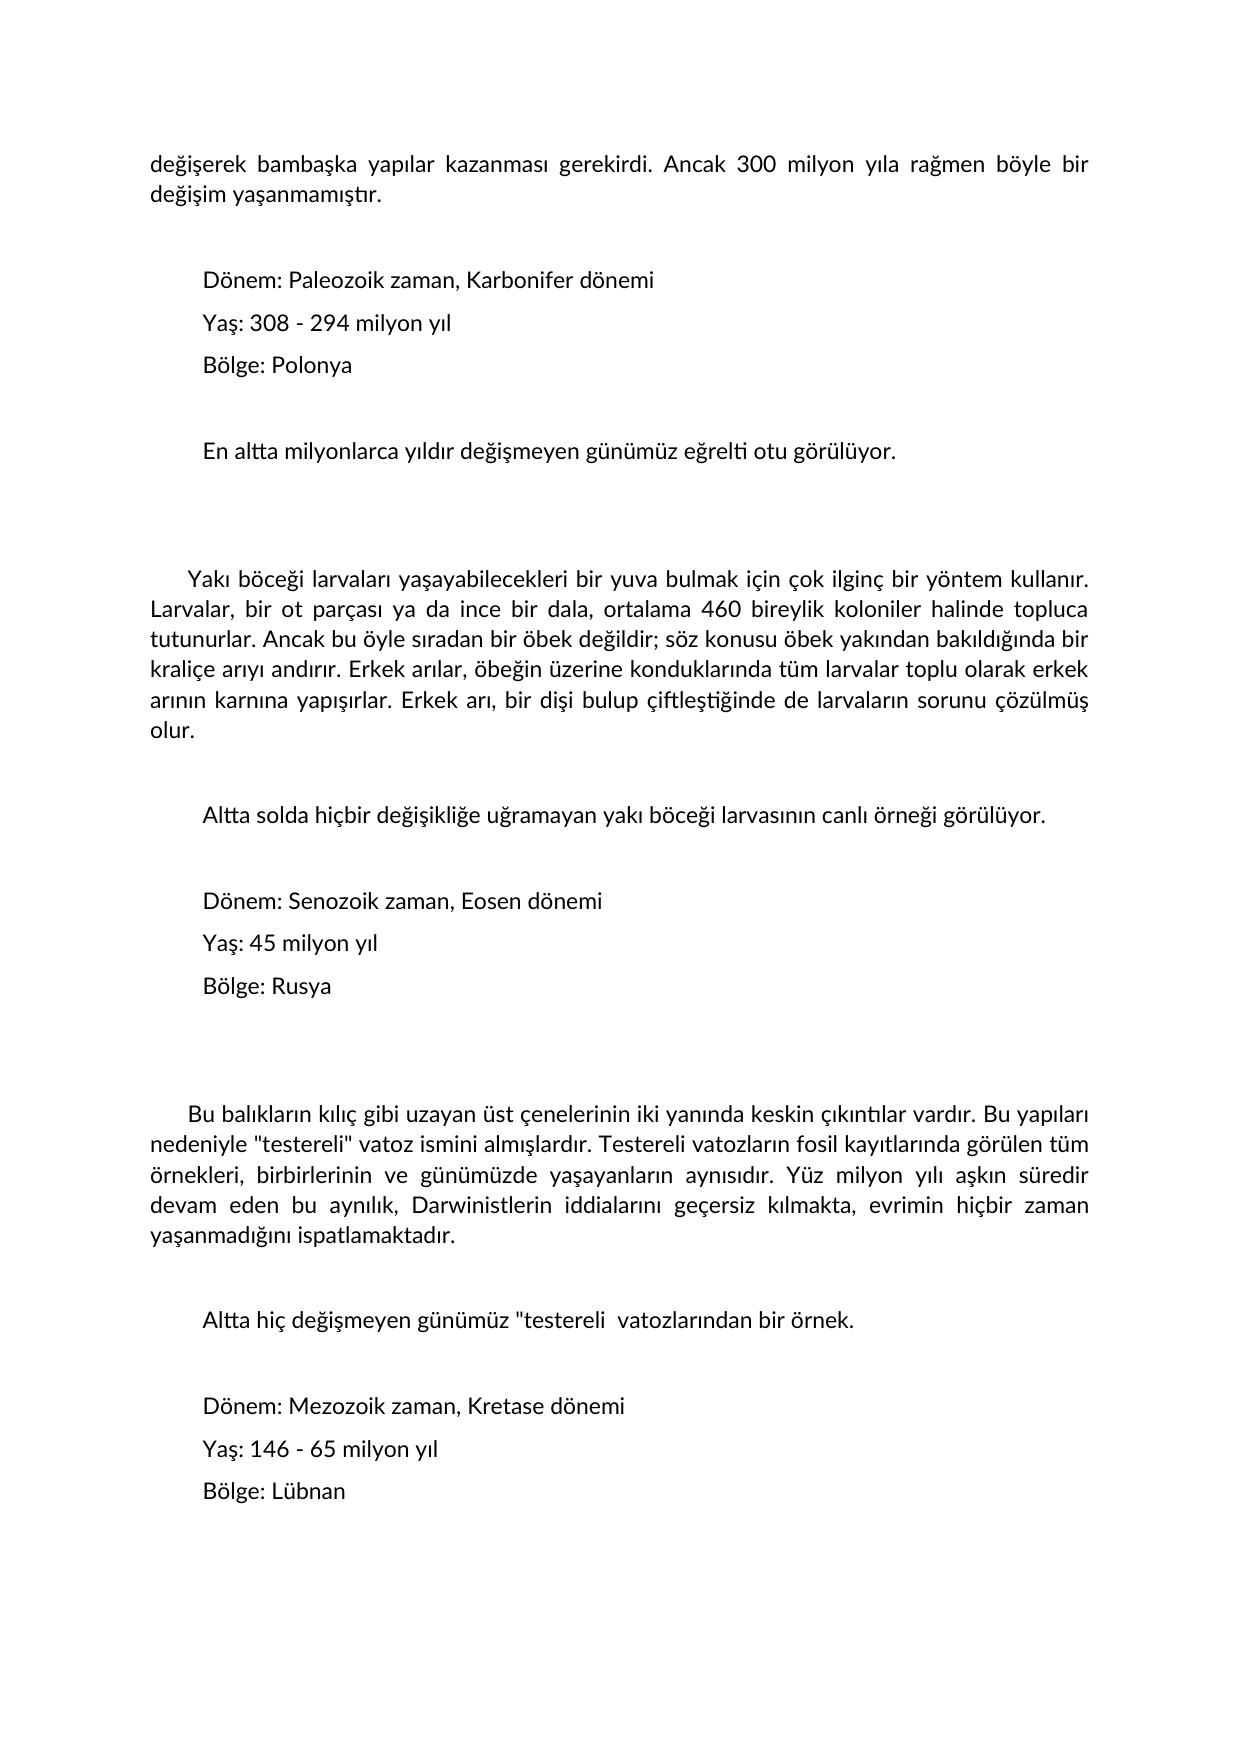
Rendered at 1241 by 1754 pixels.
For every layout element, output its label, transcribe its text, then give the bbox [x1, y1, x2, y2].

text Yaş: 146 - 65 milyon yıl [202, 1434, 1068, 1462]
text Dönem: Mezozoik zaman, Kretase dönemi [202, 1392, 1068, 1419]
text değişerek bambaşka yapılar kazanması gerekirdi. Ancak 300 milyon yıla rağmen böyle bir değişim yaşanmamıştır. [150, 150, 1090, 208]
text Yaş: 45 milyon yıl [202, 929, 1068, 957]
text Bölge: Lübnan [202, 1477, 1068, 1504]
text Bölge: Rusya [202, 972, 1068, 999]
text Dönem: Paleozoik zaman, Karbonifer dönemi [202, 266, 1068, 293]
text Dönem: Senozoik zaman, Eosen dönemi [202, 886, 1068, 914]
text En altta milyonlarca yıldır değişmeyen günümüz eğrelti otu görülüyor. [202, 436, 1068, 464]
text Yakı böceği larvaları yaşayabilecekleri bir yuva bulmak için çok ilginç bir yöntem kullanır. Larvalar, bir ot parçası ya da ince bir dala, ortalama 460 bireylik koloniler halinde topluca tutunurlar. Ancak bu öyle sıradan bir öbek değildir; söz konusu öbek yakından bakıldığında bir kraliçe arıyı andırır. Erkek arılar, öbeğin üzerine konduklarında tüm larvalar toplu olarak erkek arının karnına yapışırlar. Erkek arı, bir dişi bulup çiftleştiğinde de larvaların sorunu çözülmüş olur. [150, 564, 1090, 743]
text Bu balıkların kılıç gibi uzayan üst çenelerinin iki yanında keskin çıkıntılar vardır. Bu yapıları nedeniyle "testereli" vatoz ismini almışlardır. Testereli vatozların fosil kayıtlarında görülen tüm örnekleri, birbirlerinin ve günümüzde yaşayanların aynısıdır. Yüz milyon yılı aşkın süredir devam eden bu aynılık, Darwinistlerin iddialarını geçersiz kılmakta, evrimin hiçbir zaman yaşanmadığını ispatlamaktadır. [150, 1100, 1090, 1248]
text Altta solda hiçbir değişikliğe uğramayan yakı böceği larvasının canlı örneği görülüyor. [202, 801, 1068, 828]
text Yaş: 308 - 294 milyon yıl [202, 308, 1068, 336]
text Altta hiç değişmeyen günümüz "testereli vatozlarından bir örnek. [202, 1306, 1068, 1334]
text Bölge: Polonya [202, 351, 1068, 378]
